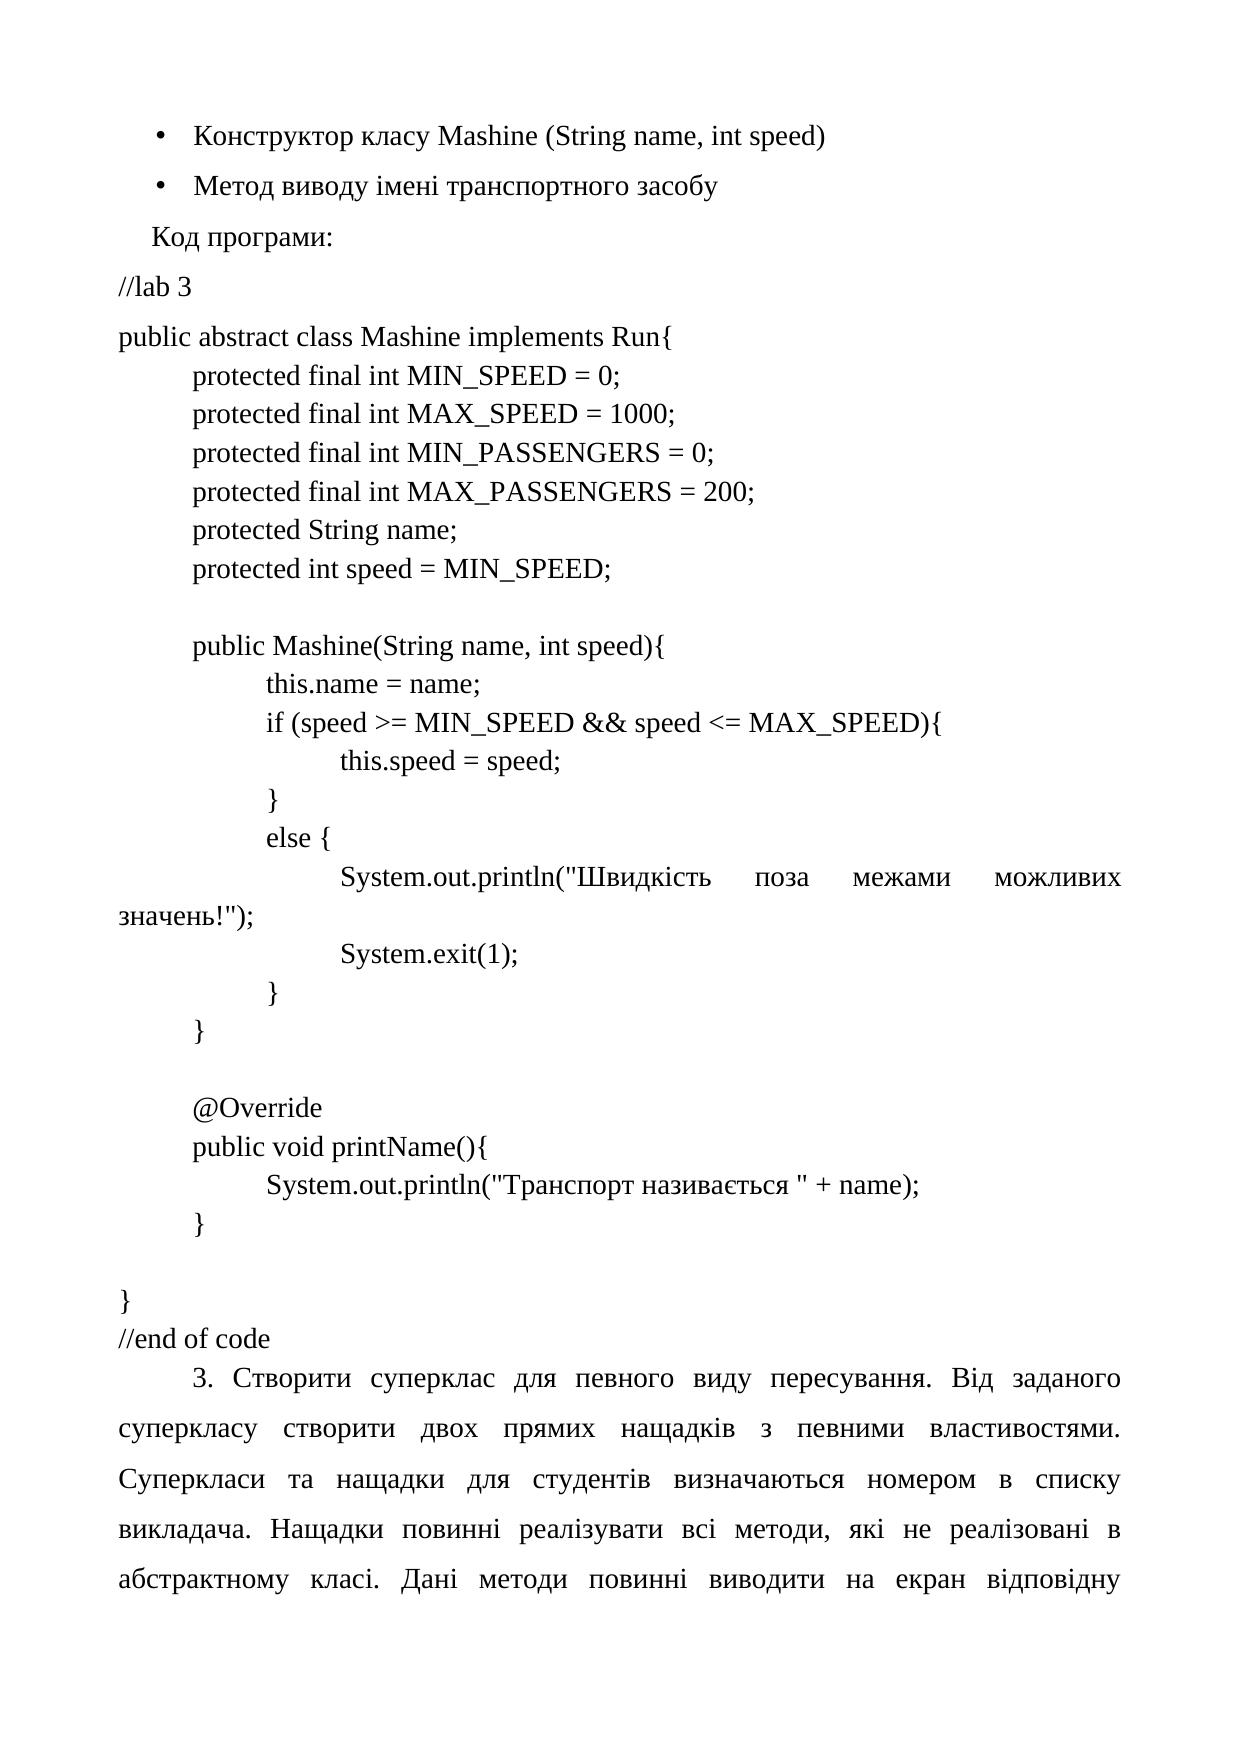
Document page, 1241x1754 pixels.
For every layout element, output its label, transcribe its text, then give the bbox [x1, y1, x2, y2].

text Код програми: [118, 219, 1122, 252]
text if (speed >= MIN_SPEED && speed <= MAX_SPEED){ [118, 705, 1122, 738]
text } [118, 1283, 1122, 1317]
text protected final int MAX_SPEED = 1000; [118, 397, 1122, 430]
text //end of code [118, 1322, 1122, 1355]
text //lab 3 [118, 269, 1122, 303]
text System.out.println("Швидкість поза межами можливих значень!"); [118, 859, 1122, 931]
text protected final int MAX_PASSENGERS = 200; [118, 474, 1122, 507]
text System.exit(1); [118, 936, 1122, 970]
list Конструктор класу Mashine (String name, int speed) [156, 118, 1122, 152]
list Метод виводу імені транспортного засобу [156, 168, 1122, 202]
text public Mashine(String name, int speed){ [118, 628, 1122, 661]
text public abstract class Mashine implements Run{ [118, 319, 1122, 353]
text @Override [118, 1090, 1122, 1124]
text } [118, 782, 1122, 816]
text } [118, 1013, 1122, 1047]
text else { [118, 821, 1122, 854]
text this.speed = speed; [118, 743, 1122, 777]
text protected final int MIN_PASSENGERS = 0; [118, 435, 1122, 469]
text } [118, 975, 1122, 1008]
text protected final int MIN_SPEED = 0; [118, 358, 1122, 392]
text public void printName(){ [118, 1129, 1122, 1162]
text this.name = name; [118, 666, 1122, 700]
text } [118, 1206, 1122, 1239]
text System.out.println("Транспорт називається " + name); [118, 1167, 1122, 1201]
text protected int speed = MIN_SPEED; [118, 551, 1122, 584]
text 3. Створити суперклас для певного виду пересування. Від заданого суперкласу створити двох прямих нащадків з певними властивостями. Суперкласи та нащадки для студентів визначаються номером в списку викладача. Нащадки повинні реалізувати всі методи, які не реалізовані в абстрактному класі. Дані методи повинні виводити на екран відповідну [118, 1360, 1122, 1595]
text protected String name; [118, 512, 1122, 546]
